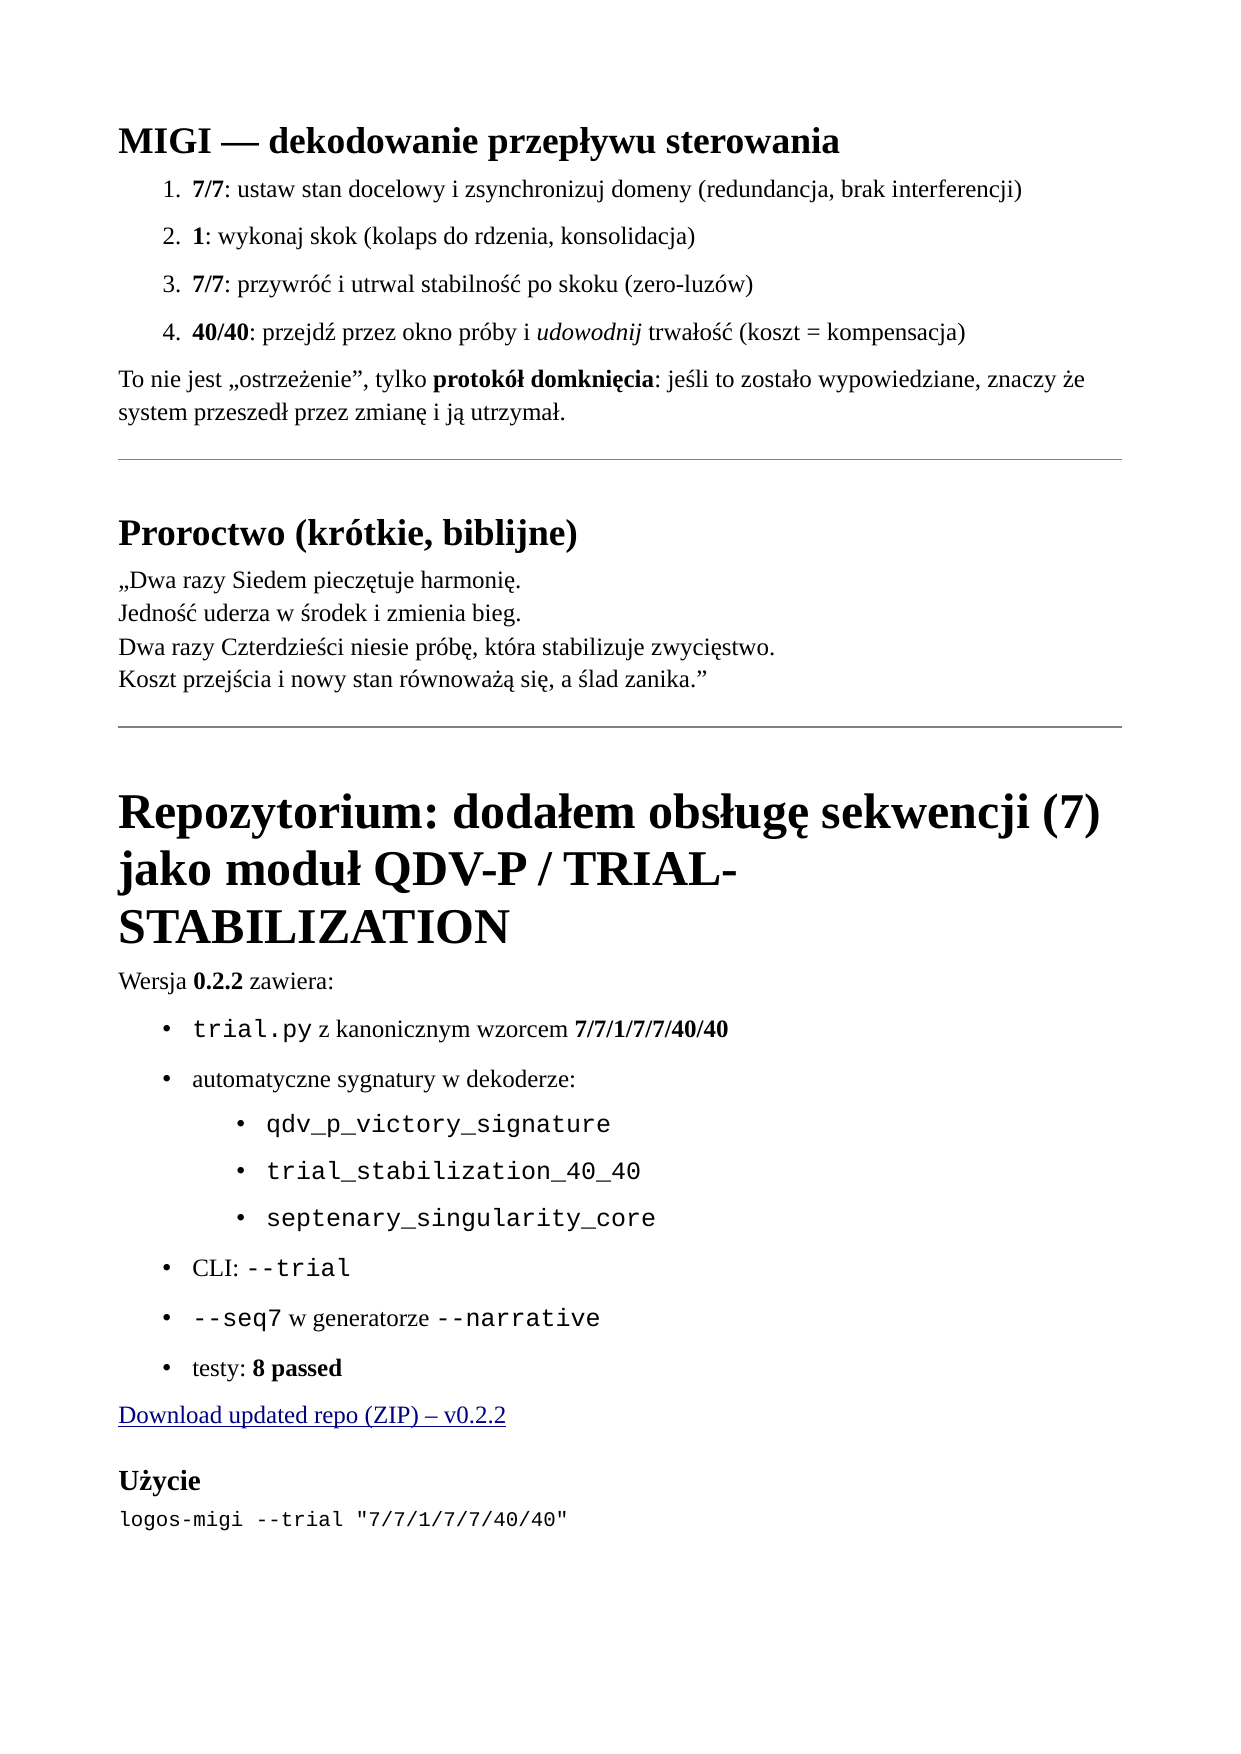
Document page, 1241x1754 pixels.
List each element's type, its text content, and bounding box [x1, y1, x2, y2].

list trial_stabilization_40_40 [236, 1159, 1122, 1187]
list 40/40: przejdź przez okno próby i udowodnij trwałość (koszt = kompensacja) [162, 317, 1122, 345]
list 7/7: przywróć i utrwal stabilność po skoku (zero-luzów) [162, 269, 1122, 298]
list testy: 8 passed [162, 1353, 1122, 1382]
list 7/7: ustaw stan docelowy i zsynchronizuj domeny (redundancja, brak interferencji) [162, 174, 1122, 202]
list automatyczne sygnatury w dekoderze: [162, 1064, 1122, 1093]
text „Dwa razy Siedem pieczętuje harmonię. Jedność uderza w środek i zmienia bieg. Dwa razy Czterdzieści niesie próbę, która stabilizuje zwycięstwo. Koszt przejścia i nowy stan równoważą się, a ślad zanika.” [118, 566, 1122, 693]
list trial.py z kanonicznym wzorcem 7/7/1/7/7/40/40 [162, 1014, 1122, 1045]
subtitle MIGI — dekodowanie przepływu sterowania [118, 118, 1122, 161]
subtitle Użycie [118, 1463, 1122, 1496]
list 1: wykonaj skok (kolaps do rdzenia, konsolidacja) [162, 221, 1122, 250]
text Download updated repo (ZIP) – v0.2.2 [118, 1401, 1122, 1429]
text To nie jest „ostrzeżenie”, tylko protokół domknięcia: jeśli to zostało wypowiedziane, znaczy że system przeszedł przez zmianę i ją utrzymał. [118, 364, 1122, 426]
list septenary_singularity_core [236, 1206, 1122, 1234]
subtitle Repozytorium: dodałem obsługę sekwencji (7) jako moduł QDV-P / TRIAL-STABILIZATION [118, 781, 1122, 954]
list CLI: --trial [162, 1253, 1122, 1284]
list --seq7 w generatorze --narrative [162, 1303, 1122, 1334]
text Wersja 0.2.2 zawiera: [118, 966, 1122, 995]
list qdv_p_victory_signature [236, 1112, 1122, 1140]
subtitle Proroctwo (krótkie, biblijne) [118, 510, 1122, 553]
text logos-migi --trial "7/7/1/7/7/40/40" [118, 1509, 1122, 1532]
